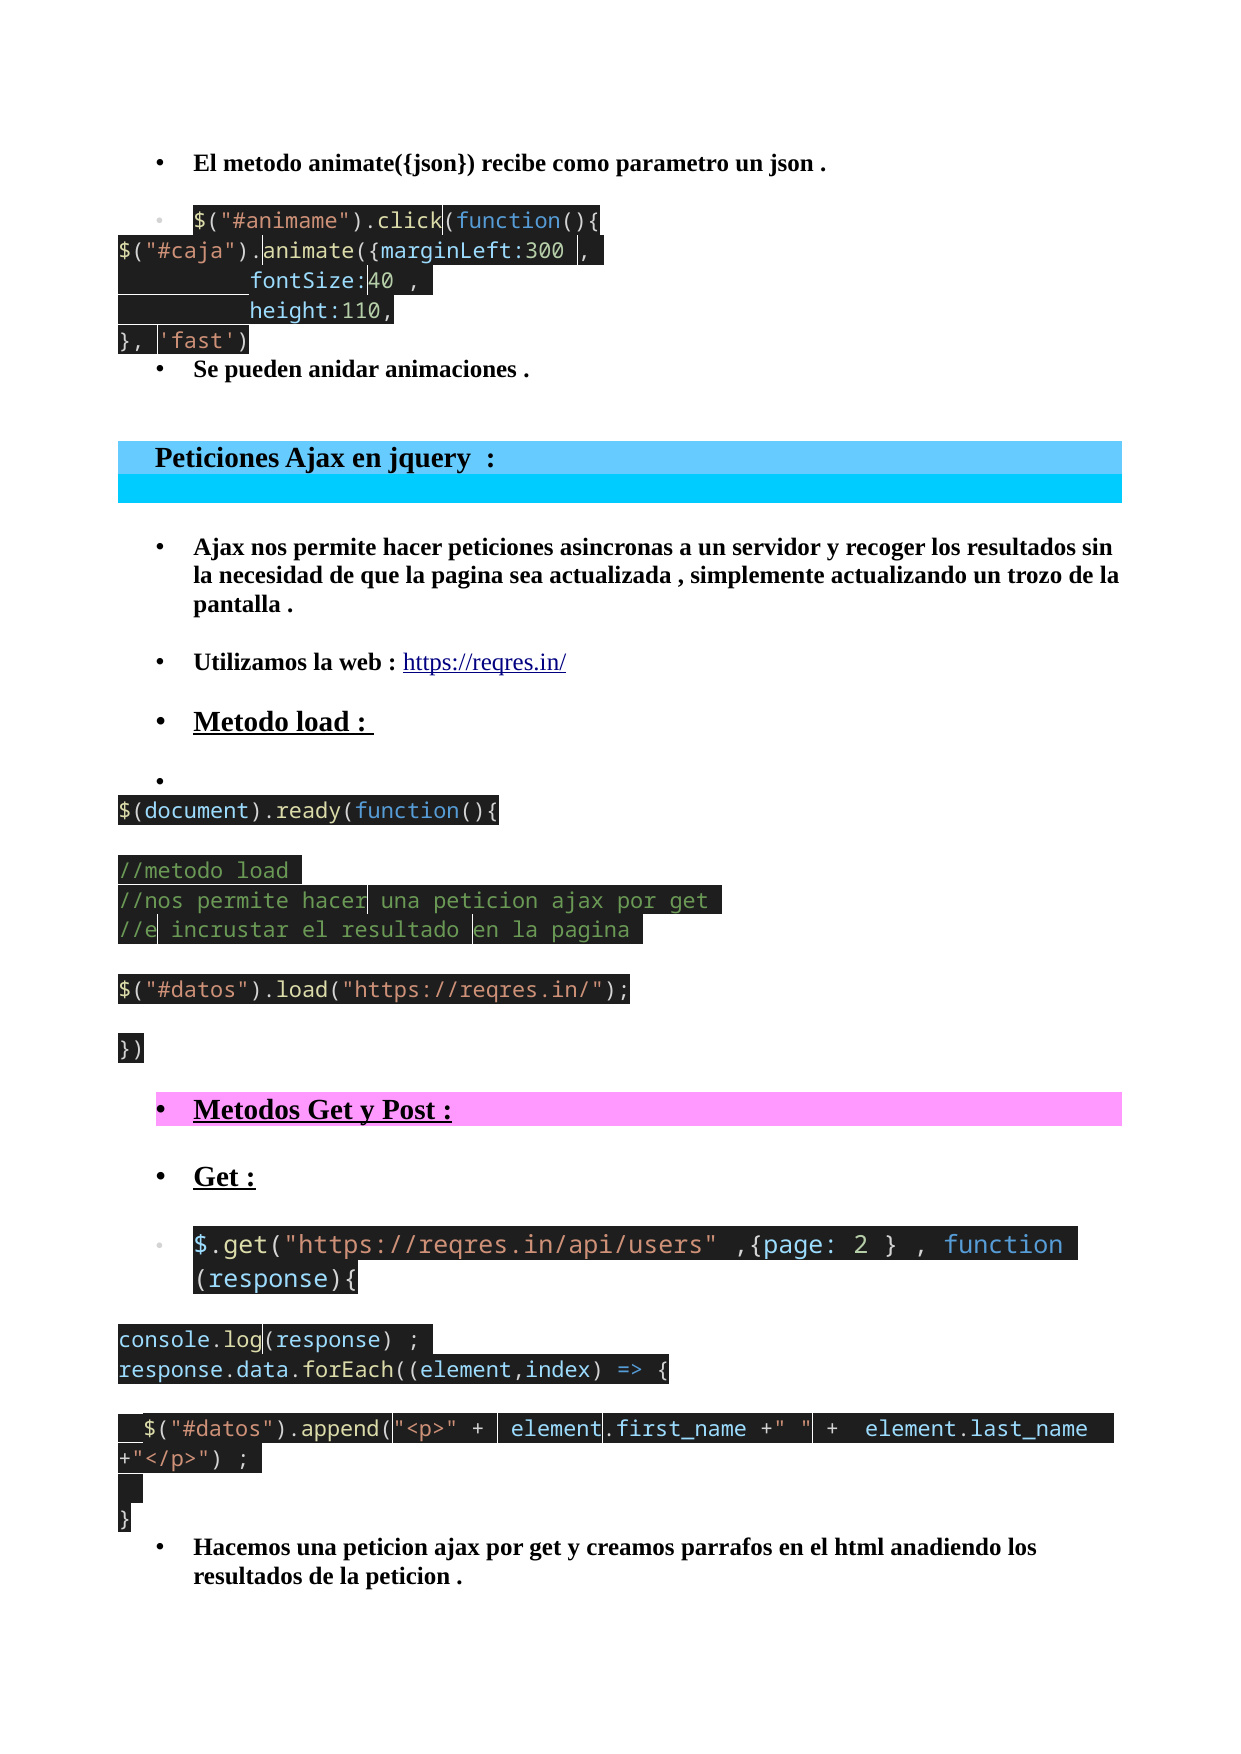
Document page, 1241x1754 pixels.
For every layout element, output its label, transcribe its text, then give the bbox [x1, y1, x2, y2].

list Metodo load : [156, 704, 1122, 738]
text $("#datos").load("https://reqres.in/"); [118, 974, 1122, 1004]
list Ajax nos permite hacer peticiones asincronas a un servidor y recoger los resultados sin la necesidad de que la pagina sea actualizada , simplemente actualizando un trozo de la pantalla . [156, 532, 1122, 618]
text }) [118, 1033, 1122, 1063]
list Hacemos una peticion ajax por get y creamos parrafos en el html anadiendo los resultados de la peticion . [156, 1532, 1122, 1590]
text Peticiones Ajax en jquery : [118, 441, 1122, 474]
list Se pueden anidar animaciones . [156, 354, 1122, 383]
list El metodo animate({json}) recibe como parametro un json . [156, 148, 1122, 177]
text fontSize:40 , [118, 265, 1122, 295]
list Metodos Get y Post : [156, 1092, 1122, 1126]
text $("#datos").append("<p>" + element.first_name +" " + element.last_name +"</p>") ; [118, 1413, 1122, 1473]
text $(document).ready(function(){ [118, 795, 1122, 825]
list Utilizamos la web : https://reqres.in/ [156, 647, 1122, 675]
text } [118, 1503, 1122, 1532]
text $("#caja").animate({marginLeft:300 , [118, 235, 1122, 265]
list Get : [156, 1159, 1122, 1193]
list $("#animame").click(function(){ [156, 205, 1122, 235]
text console.log(response) ; [118, 1324, 1122, 1354]
text //nos permite hacer una peticion ajax por get [118, 884, 1122, 914]
text //e incrustar el resultado en la pagina [118, 914, 1122, 944]
text }, 'fast') [118, 324, 1122, 354]
list $.get("https://reqres.in/api/users" ,{page: 2 } , function (response){ [156, 1226, 1122, 1294]
text height:110, [118, 295, 1122, 324]
text //metodo load [118, 855, 1122, 884]
text response.data.forEach((element,index) => { [118, 1354, 1122, 1384]
